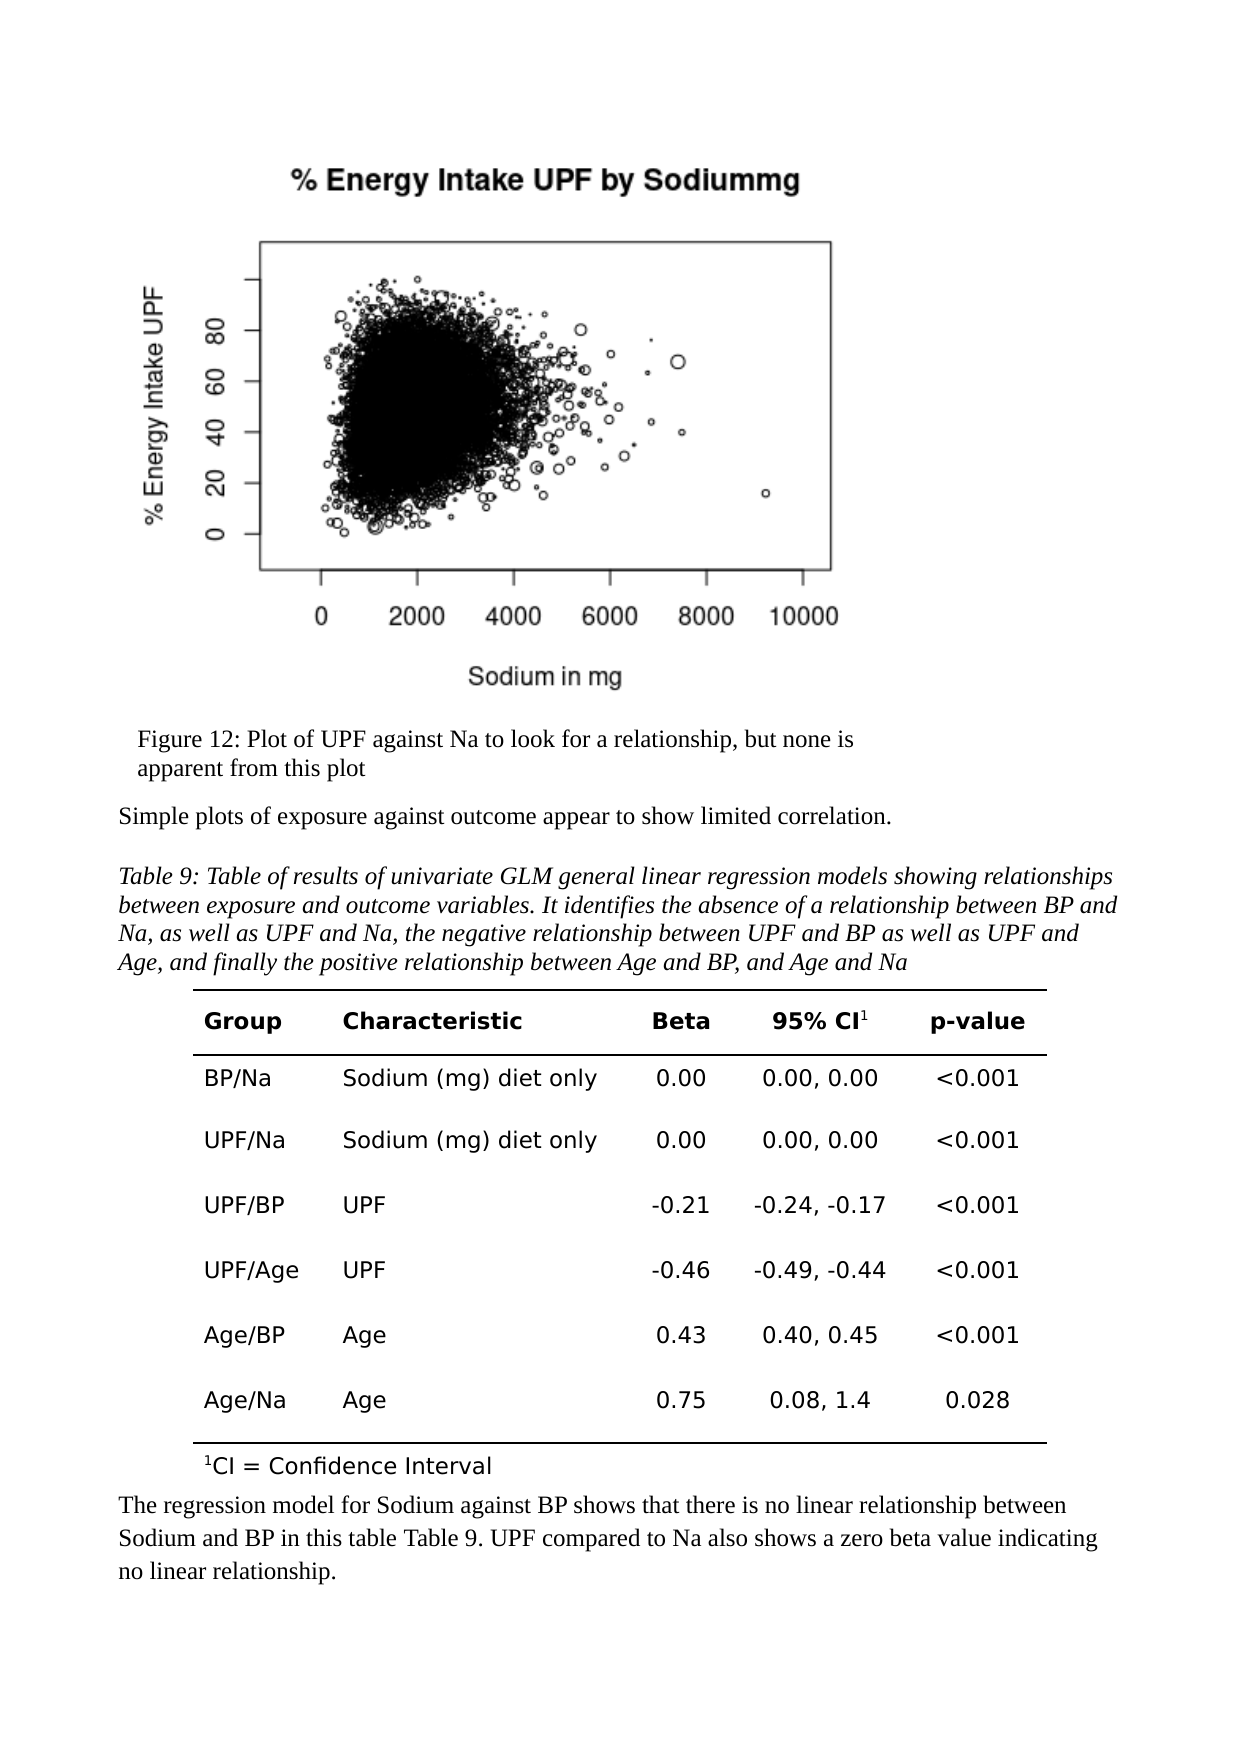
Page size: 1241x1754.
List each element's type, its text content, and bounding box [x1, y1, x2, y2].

table_header p-value [908, 991, 1047, 1053]
table_cell Age/BP [193, 1313, 332, 1378]
table_cell UPF [332, 1249, 630, 1313]
table_cell -0.46 [630, 1249, 732, 1313]
table_header 95% CI1 [732, 991, 908, 1053]
table_cell BP/Na [193, 1056, 332, 1118]
text Figure 12: Plot of UPF against Na to look for a relationship, but none is apparent from this plot [137, 725, 895, 782]
table_cell 1CI = Confidence Interval [193, 1444, 1047, 1490]
table_cell UPF/Age [193, 1249, 332, 1313]
table_cell Sodium (mg) diet only [332, 1056, 630, 1118]
table_cell UPF/Na [193, 1119, 332, 1183]
table_header Characteristic [332, 991, 630, 1053]
table_header Group [193, 991, 332, 1053]
table_cell <0.001 [908, 1313, 1047, 1378]
table_cell 0.00, 0.00 [732, 1056, 908, 1118]
table_cell Age/Na [193, 1378, 332, 1442]
table_cell -0.24, -0.17 [732, 1184, 908, 1248]
table_cell <0.001 [908, 1119, 1047, 1183]
table_header Beta [630, 991, 732, 1053]
table_cell 0.43 [630, 1313, 732, 1378]
picture [137, 118, 895, 725]
table_cell <0.001 [908, 1249, 1047, 1313]
table_cell Age [332, 1313, 630, 1378]
table_cell UPF [332, 1184, 630, 1248]
table_cell -0.21 [630, 1184, 732, 1248]
text The regression model for Sodium against BP shows that there is no linear relationship between Sodium and BP in this table Table 9. UPF compared to Na also shows a zero beta value indicating no linear relationship. [118, 1490, 1122, 1584]
text Simple plots of exposure against outcome appear to show limited correlation. [118, 801, 1122, 829]
table_cell 0.08, 1.4 [732, 1378, 908, 1442]
table_cell 0.00 [630, 1119, 732, 1183]
table_cell <0.001 [908, 1056, 1047, 1118]
table_cell Sodium (mg) diet only [332, 1119, 630, 1183]
table_cell 0.00, 0.00 [732, 1119, 908, 1183]
table_cell 0.75 [630, 1378, 732, 1442]
text Table 9: Table of results of univariate GLM general linear regression models showing relationships between exposure and outcome variables. It identifies the absence of a relationship between BP and Na, as well as UPF and Na, the negative relationship between UPF and BP as well as UPF and Age, and finally the positive relationship between Age and BP, and Age and Na [118, 861, 1122, 976]
table_cell UPF/BP [193, 1184, 332, 1248]
table_cell Age [332, 1378, 630, 1442]
table_cell 0.028 [908, 1378, 1047, 1442]
table_cell 0.00 [630, 1056, 732, 1118]
table_cell 0.40, 0.45 [732, 1313, 908, 1378]
table_cell -0.49, -0.44 [732, 1249, 908, 1313]
table_cell <0.001 [908, 1184, 1047, 1248]
